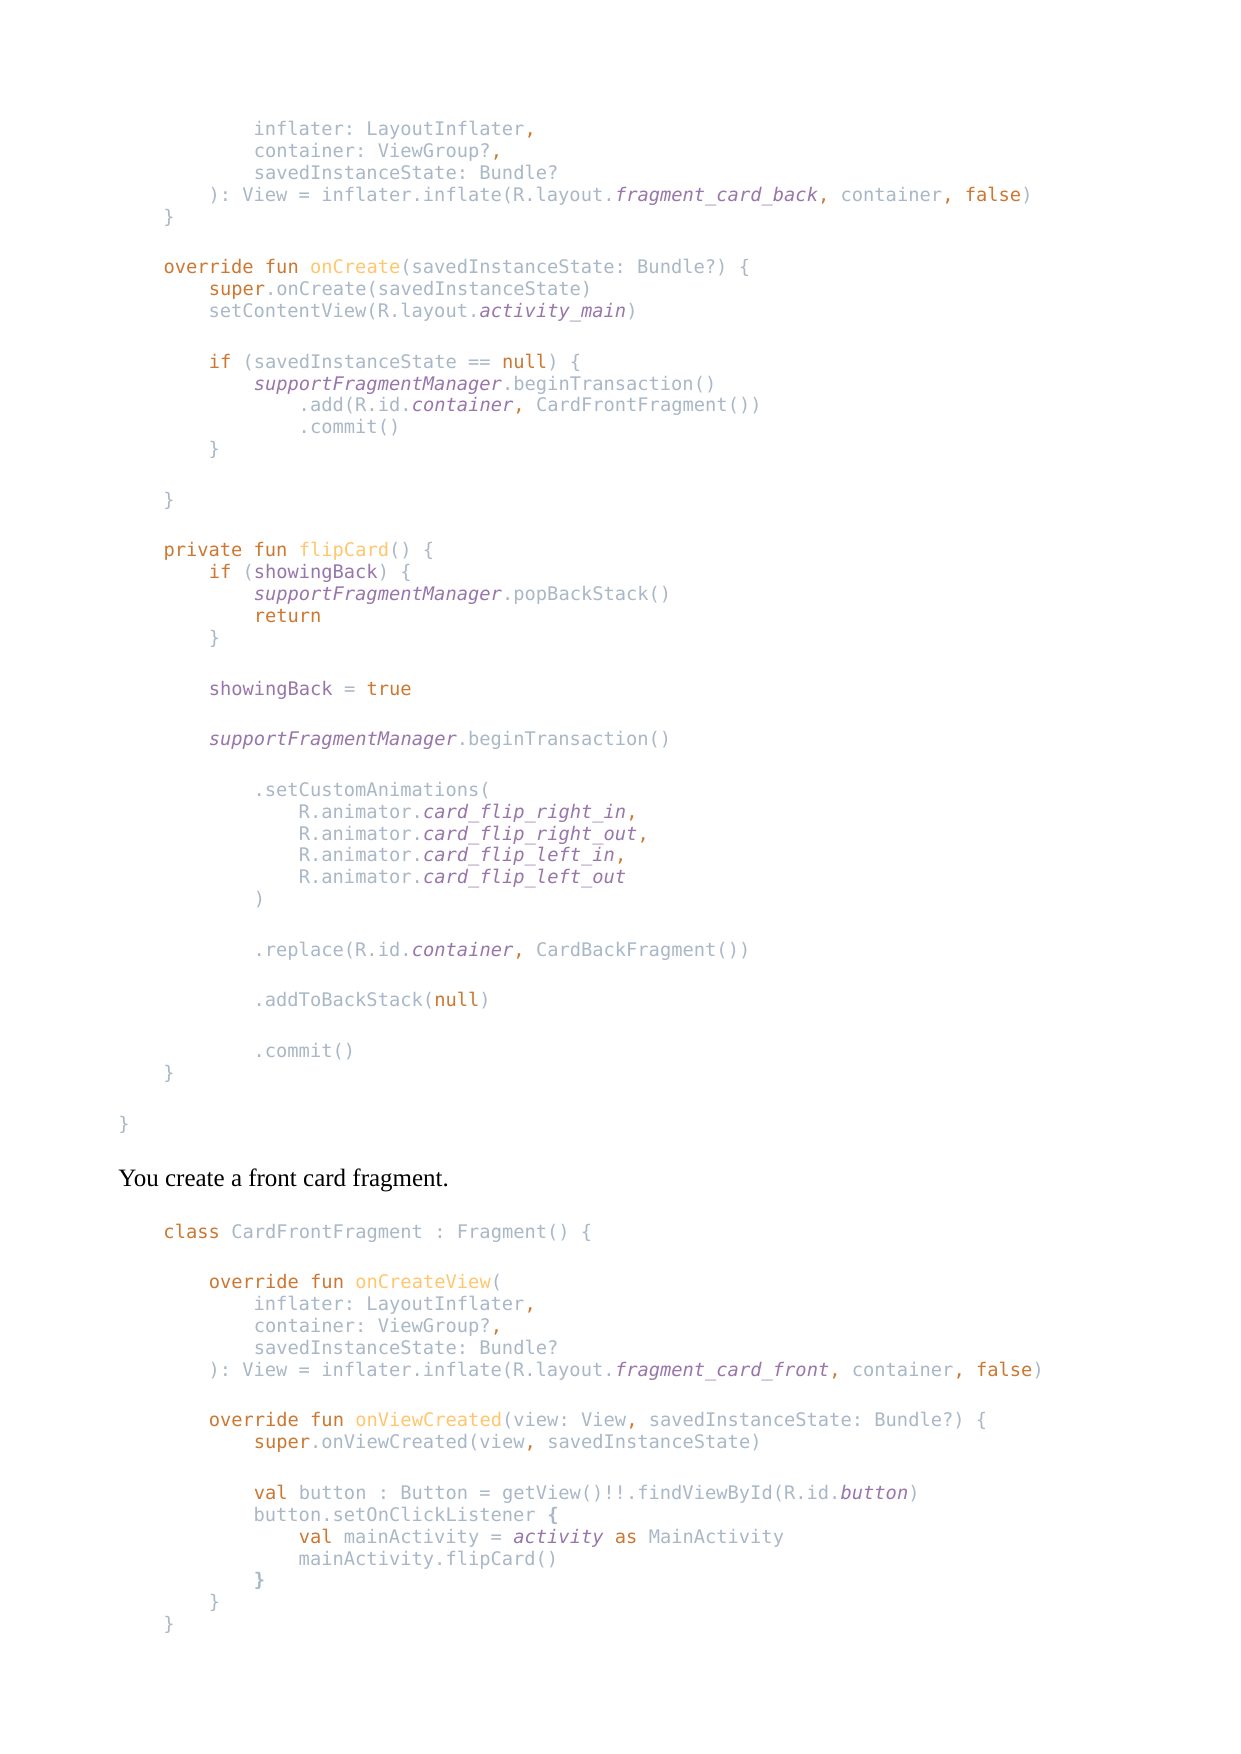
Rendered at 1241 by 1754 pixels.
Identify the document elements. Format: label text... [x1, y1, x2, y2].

text inflater: LayoutInflater, container: ViewGroup?, savedInstanceState: Bundle? ): View = inflater.inflate(R.layout.fragment_card_back, container, false) } override fun onCreate(savedInstanceState: Bundle?) { super.onCreate(savedInstanceState) setContentView(R.layout.activity_main) if (savedInstanceState == null) { supportFragmentManager.beginTransaction() .add(R.id.container, CardFrontFragment()) .commit() } } private fun flipCard() { if (showingBack) { supportFragmentManager.popBackStack() return } showingBack = true supportFragmentManager.beginTransaction() .setCustomAnimations( R.animator.card_flip_right_in, R.animator.card_flip_right_out, R.animator.card_flip_left_in, R.animator.card_flip_left_out ) .replace(R.id.container, CardBackFragment()) .addToBackStack(null) .commit() } } [118, 118, 1122, 1134]
text You create a front card fragment. [118, 1163, 1122, 1192]
text class CardFrontFragment : Fragment() { override fun onCreateView( inflater: LayoutInflater, container: ViewGroup?, savedInstanceState: Bundle? ): View = inflater.inflate(R.layout.fragment_card_front, container, false) override fun onViewCreated(view: View, savedInstanceState: Bundle?) { super.onViewCreated(view, savedInstanceState) val button : Button = getView()!!.findViewById(R.id.button) button.setOnClickListener { val mainActivity = activity as MainActivity mainActivity.flipCard() } } } [118, 1221, 1122, 1635]
